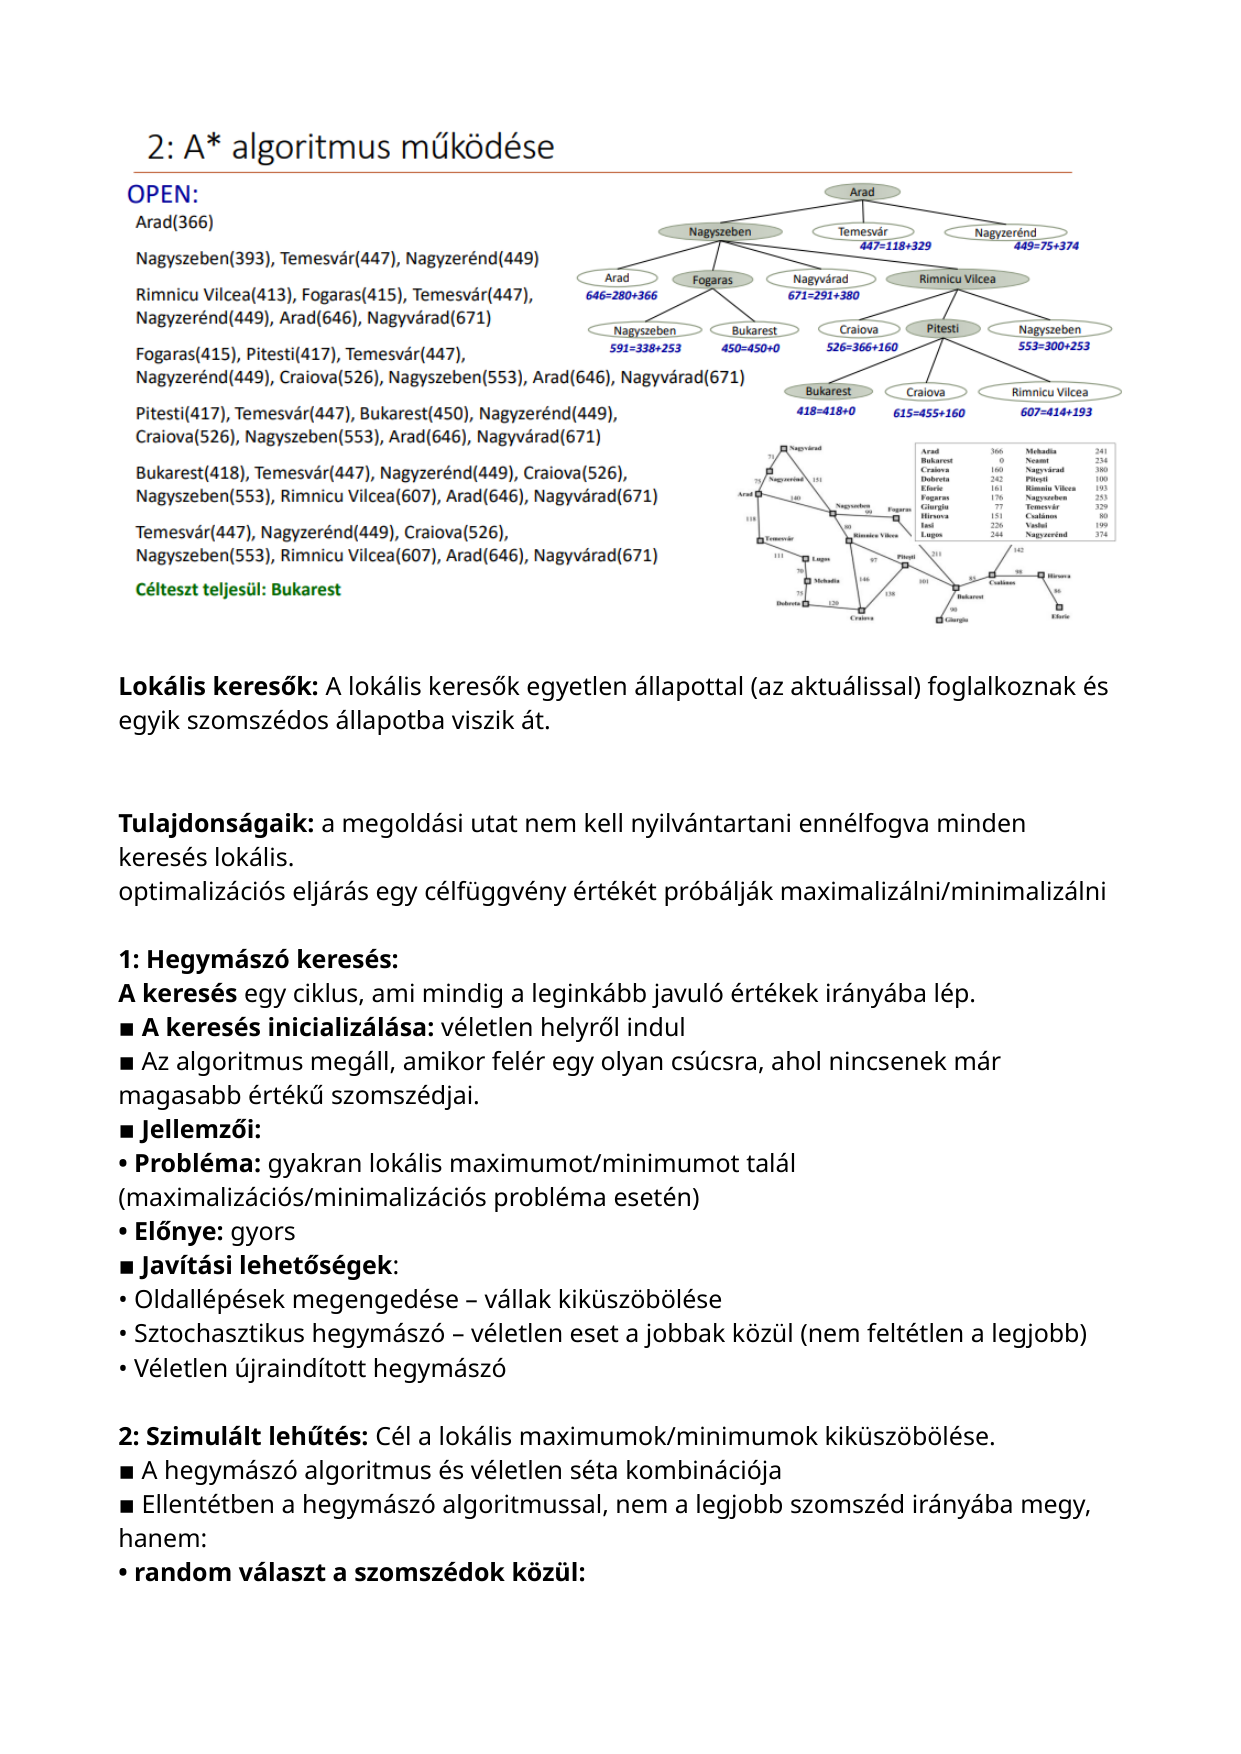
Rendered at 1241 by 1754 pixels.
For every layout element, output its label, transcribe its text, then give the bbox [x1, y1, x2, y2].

text • random választ a szomszédok közül: [118, 1554, 1122, 1589]
text optimalizációs eljárás egy célfüggvény értékét próbálják maximalizálni/minimalizálni [118, 873, 1122, 907]
text • Probléma: gyakran lokális maximumot/minimumot talál [118, 1146, 1122, 1180]
text Tulajdonságaik: a megoldási utat nem kell nyilvántartani ennélfogva minden keresés lokális. [118, 805, 1122, 873]
picture [118, 118, 1123, 635]
text • Oldallépések megengedése – vállak kiküszöbölése [118, 1282, 1122, 1316]
text Lokális keresők: A lokális keresők egyetlen állapottal (az aktuálissal) foglalkoznak és egyik szomszédos állapotba viszik át. [118, 669, 1122, 737]
text A keresés egy ciklus, ami mindig a leginkább javuló értékek irányába lép. [118, 976, 1122, 1009]
text ▪ Az algoritmus megáll, amikor felér egy olyan csúcsra, ahol nincsenek már magasabb értékű szomszédjai. [118, 1044, 1122, 1112]
text (maximalizációs/minimalizációs probléma esetén) [118, 1180, 1122, 1214]
text ▪ Javítási lehetőségek: [118, 1248, 1122, 1282]
text 1: Hegymászó keresés: [118, 941, 1122, 976]
text • Sztochasztikus hegymászó – véletlen eset a jobbak közül (nem feltétlen a legjobb) [118, 1316, 1122, 1350]
text hanem: [118, 1521, 1122, 1554]
text ▪ Jellemzői: [118, 1112, 1122, 1146]
text ▪ Ellentétben a hegymászó algoritmussal, nem a legjobb szomszéd irányába megy, [118, 1486, 1122, 1521]
text 2: Szimulált lehűtés: Cél a lokális maximumok/minimumok kiküszöbölése. [118, 1418, 1122, 1452]
text ▪ A hegymászó algoritmus és véletlen séta kombinációja [118, 1452, 1122, 1486]
text • Előnye: gyors [118, 1214, 1122, 1248]
text • Véletlen újraindított hegymászó [118, 1350, 1122, 1384]
text ▪ A keresés inicializálása: véletlen helyről indul [118, 1009, 1122, 1044]
